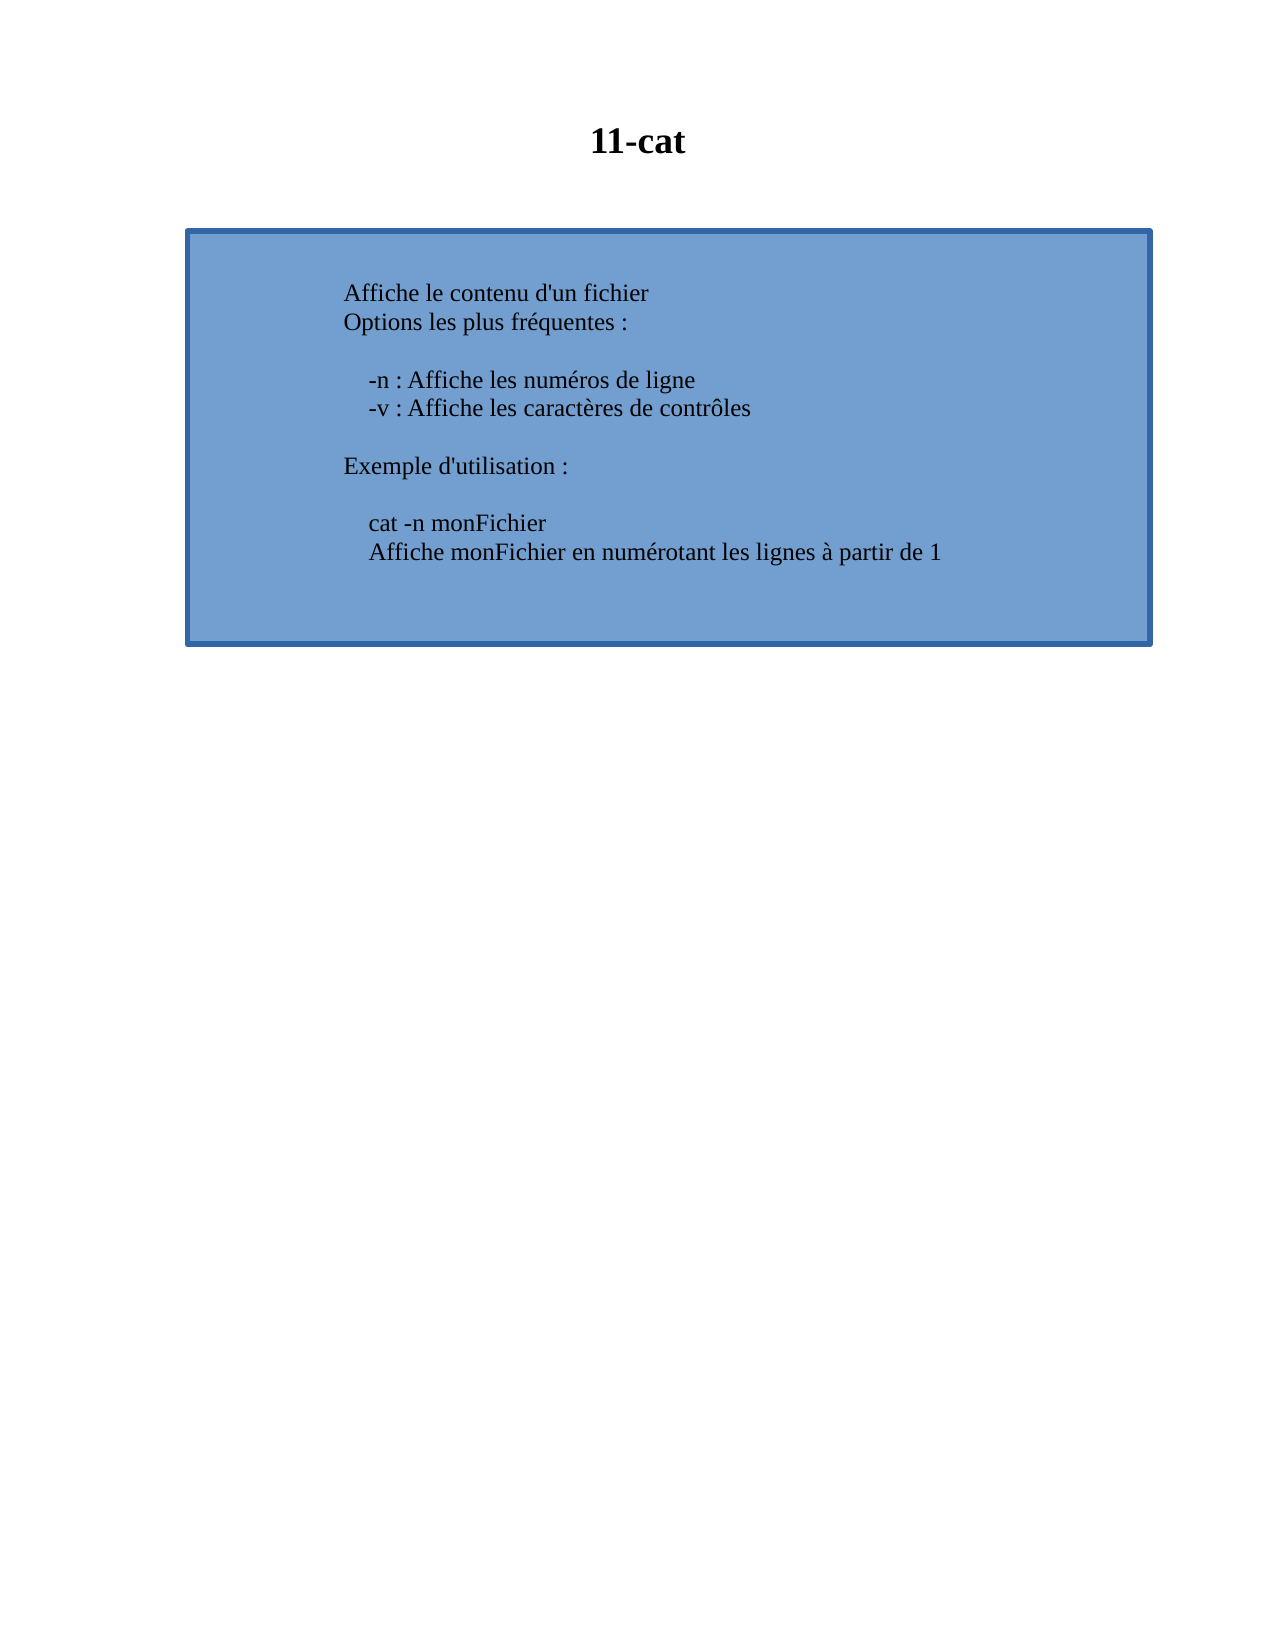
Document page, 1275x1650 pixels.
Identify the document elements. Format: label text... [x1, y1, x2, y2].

text 11-cat [118, 118, 1157, 161]
